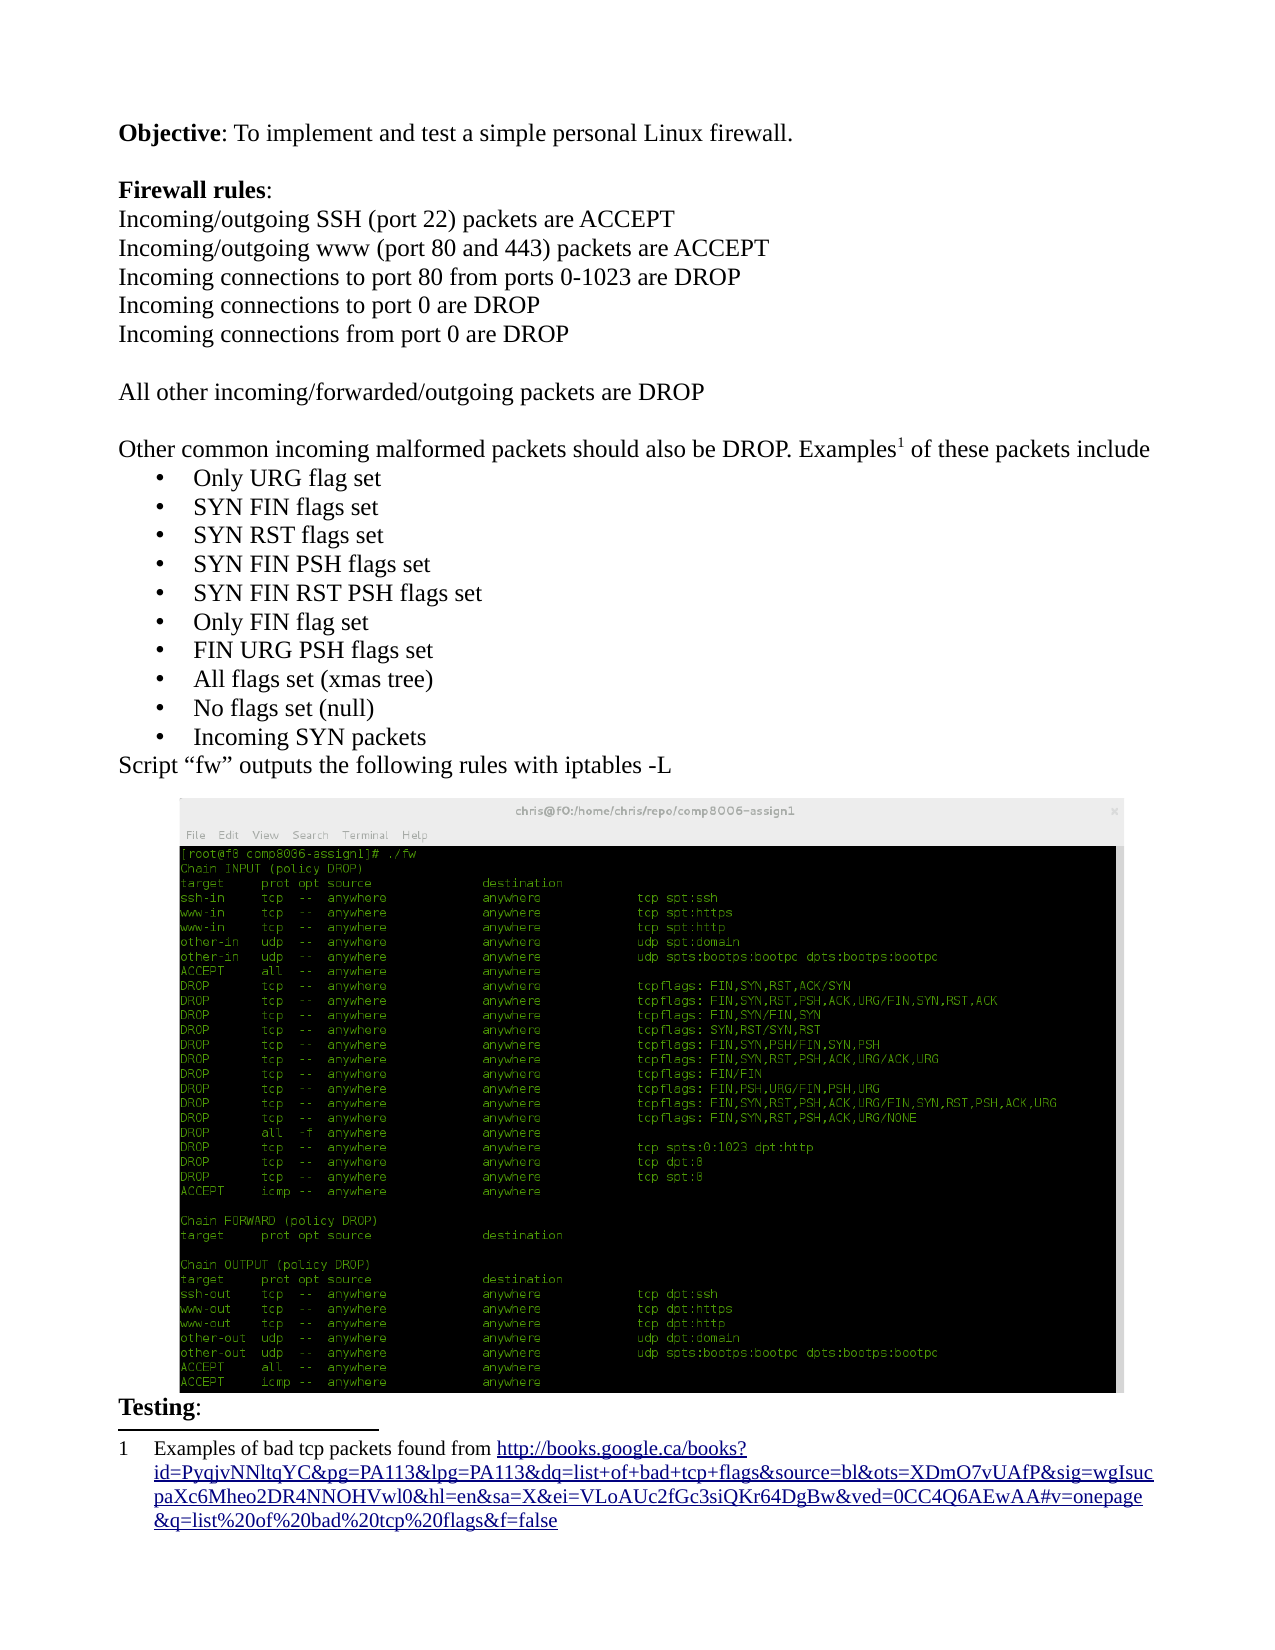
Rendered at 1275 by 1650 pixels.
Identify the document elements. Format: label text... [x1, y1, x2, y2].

list Incoming SYN packets [156, 722, 1157, 751]
text Incoming connections to port 0 are DROP [118, 291, 1157, 319]
text Script “fw” outputs the following rules with iptables -L [118, 751, 1157, 779]
list SYN RST flags set [156, 521, 1157, 549]
list Only URG flag set [156, 463, 1157, 492]
list FIN URG PSH flags set [156, 636, 1157, 664]
picture [179, 798, 1125, 1393]
list SYN FIN flags set [156, 492, 1157, 521]
text All other incoming/forwarded/outgoing packets are DROP [118, 377, 1157, 406]
list All flags set (xmas tree) [156, 664, 1157, 693]
list SYN FIN PSH flags set [156, 549, 1157, 578]
text Testing: [118, 779, 1157, 1421]
text Other common incoming malformed packets should also be DROP. Examples of these packets include [118, 434, 1157, 463]
text Incoming/outgoing SSH (port 22) packets are ACCEPT [118, 204, 1157, 233]
list SYN FIN RST PSH flags set [156, 578, 1157, 607]
text Firewall rules: [118, 176, 1157, 204]
list Only FIN flag set [156, 607, 1157, 636]
text Incoming connections from port 0 are DROP [118, 319, 1157, 348]
list No flags set (null) [156, 693, 1157, 722]
text Incoming connections to port 80 from ports 0-1023 are DROP [118, 262, 1157, 291]
text Objective: To implement and test a simple personal Linux firewall. [118, 118, 1157, 147]
text Incoming/outgoing www (port 80 and 443) packets are ACCEPT [118, 233, 1157, 262]
text Examples of bad tcp packets found from http://books.google.ca/books?id=PyqjvNNltqYC&pg=PA113&lpg=PA113&dq=list+of+bad+tcp+flags&source=bl&ots=XDmO7vUAfP&sig=wgIsucpaXc6Mheo2DR4NNOHVwl0&hl=en&sa=X&ei=VLoAUc2fGc3siQKr64DgBw&ved=0CC4Q6AEwAA#v=onepage&q=list%20of%20bad%20tcp%20flags&f=false [118, 1436, 1157, 1532]
